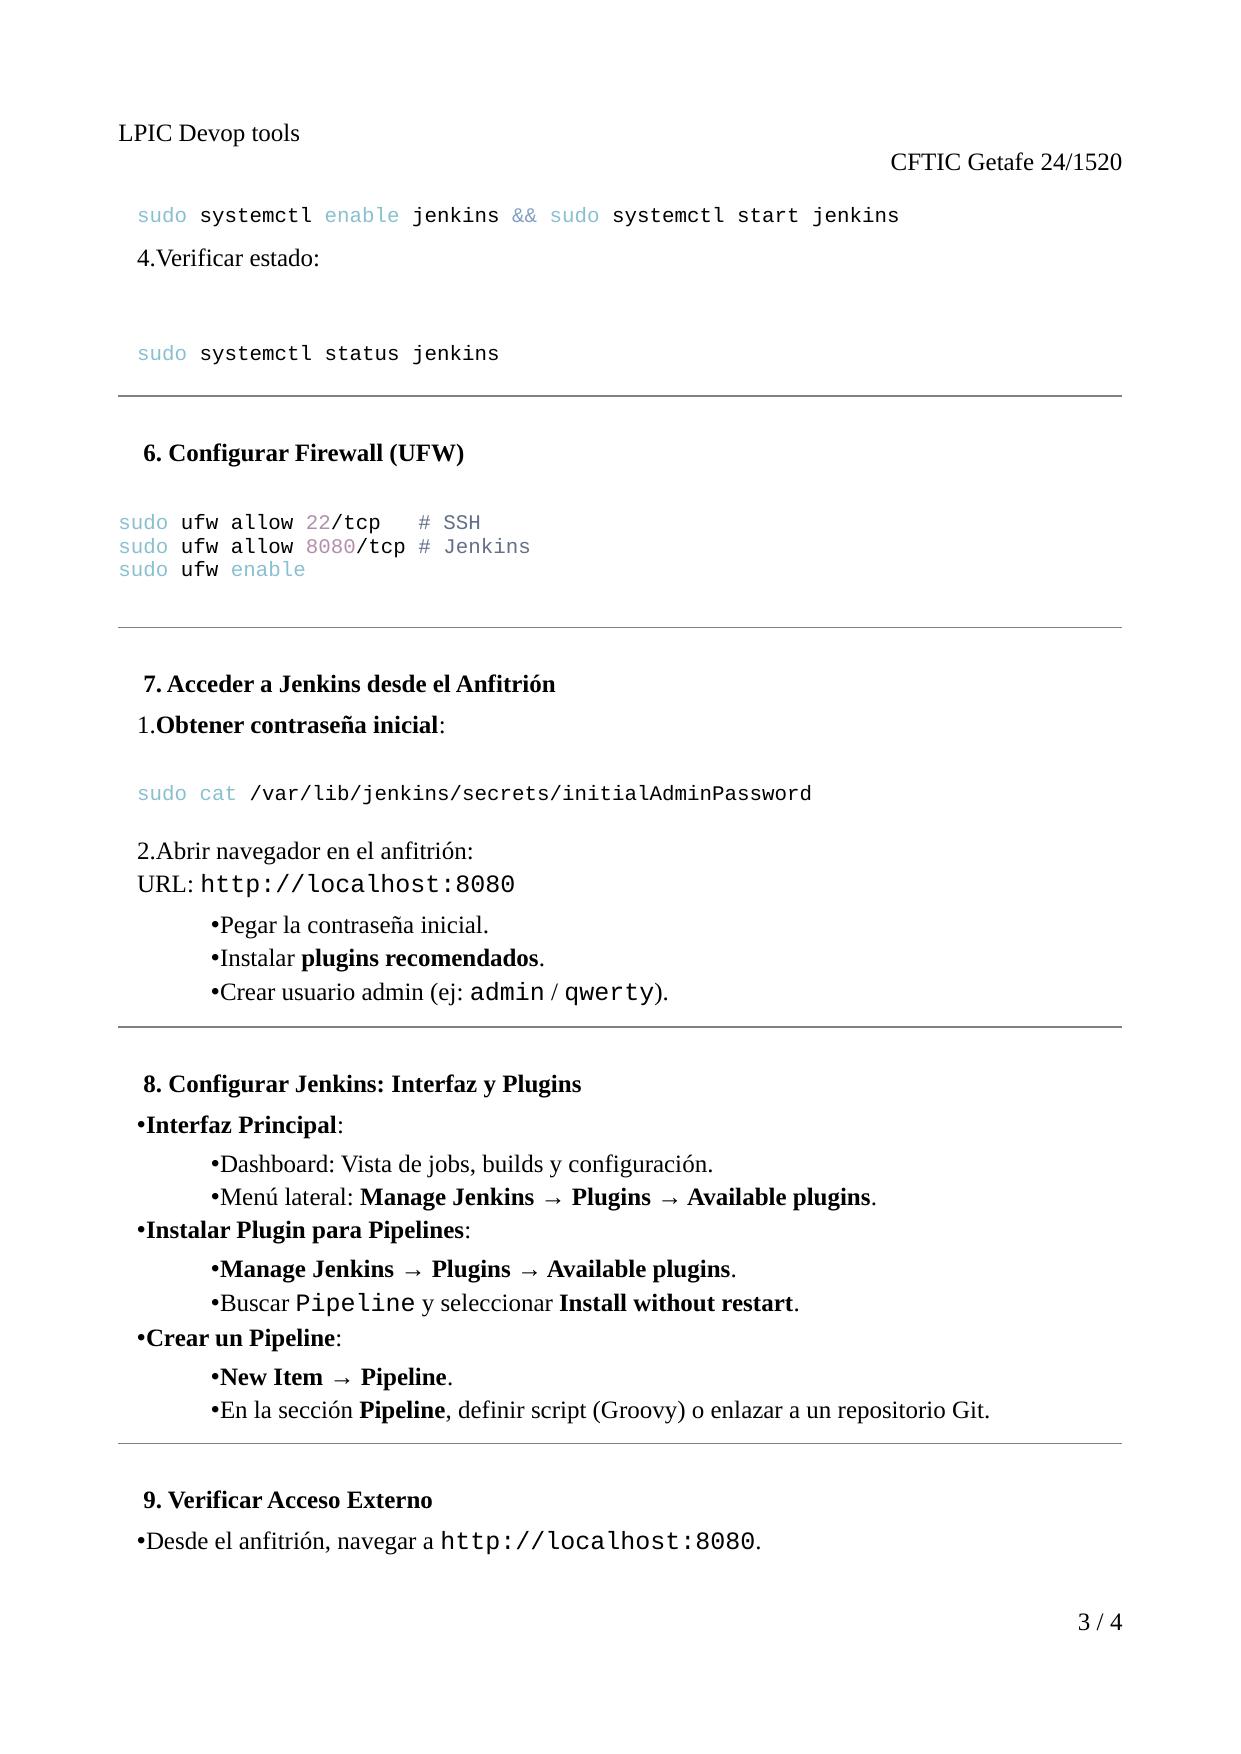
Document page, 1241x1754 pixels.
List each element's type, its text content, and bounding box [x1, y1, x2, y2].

list Interfaz Principal: [118, 1110, 1122, 1139]
list Buscar Pipeline y seleccionar Install without restart. [118, 1288, 1122, 1318]
list En la sección Pipeline, definir script (Groovy) o enlazar a un repositorio Git. [118, 1395, 1122, 1424]
subtitle 8. Configurar Jenkins: Interfaz y Plugins [143, 1069, 1122, 1097]
list Crear un Pipeline: [118, 1323, 1122, 1352]
list Crear usuario admin (ej: admin / qwerty). [118, 977, 1122, 1007]
list sudo cat /var/lib/jenkins/secrets/initialAdminPassword [118, 783, 1122, 806]
list Desde el anfitrión, navegar a http://localhost:8080. [118, 1526, 1122, 1557]
subtitle 9. Verificar Acceso Externo [143, 1485, 1122, 1514]
list New Item → Pipeline. [118, 1362, 1122, 1391]
list Pegar la contraseña inicial. [118, 911, 1122, 939]
list Instalar Plugin para Pipelines: [118, 1215, 1122, 1244]
list Instalar plugins recomendados. [118, 943, 1122, 972]
subtitle 7. Acceder a Jenkins desde el Anfitrión [143, 669, 1122, 698]
list Abrir navegador en el anfitrión: URL: http://localhost:8080 [118, 836, 1122, 900]
subtitle 6. Configurar Firewall (UFW) [143, 438, 1122, 466]
list sudo systemctl status jenkins [118, 343, 1122, 366]
list Verificar estado: [118, 243, 1122, 272]
text sudo ufw allow 8080/tcp # Jenkins [118, 536, 1122, 559]
list Menú lateral: Manage Jenkins → Plugins → Available plugins. [118, 1182, 1122, 1211]
list Obtener contraseña inicial: [118, 710, 1122, 739]
text sudo ufw enable [118, 559, 1122, 583]
list sudo systemctl enable jenkins && sudo systemctl start jenkins [118, 205, 1122, 229]
list Manage Jenkins → Plugins → Available plugins. [118, 1254, 1122, 1283]
list Dashboard: Vista de jobs, builds y configuración. [118, 1149, 1122, 1178]
text sudo ufw allow 22/tcp # SSH [118, 512, 1122, 536]
